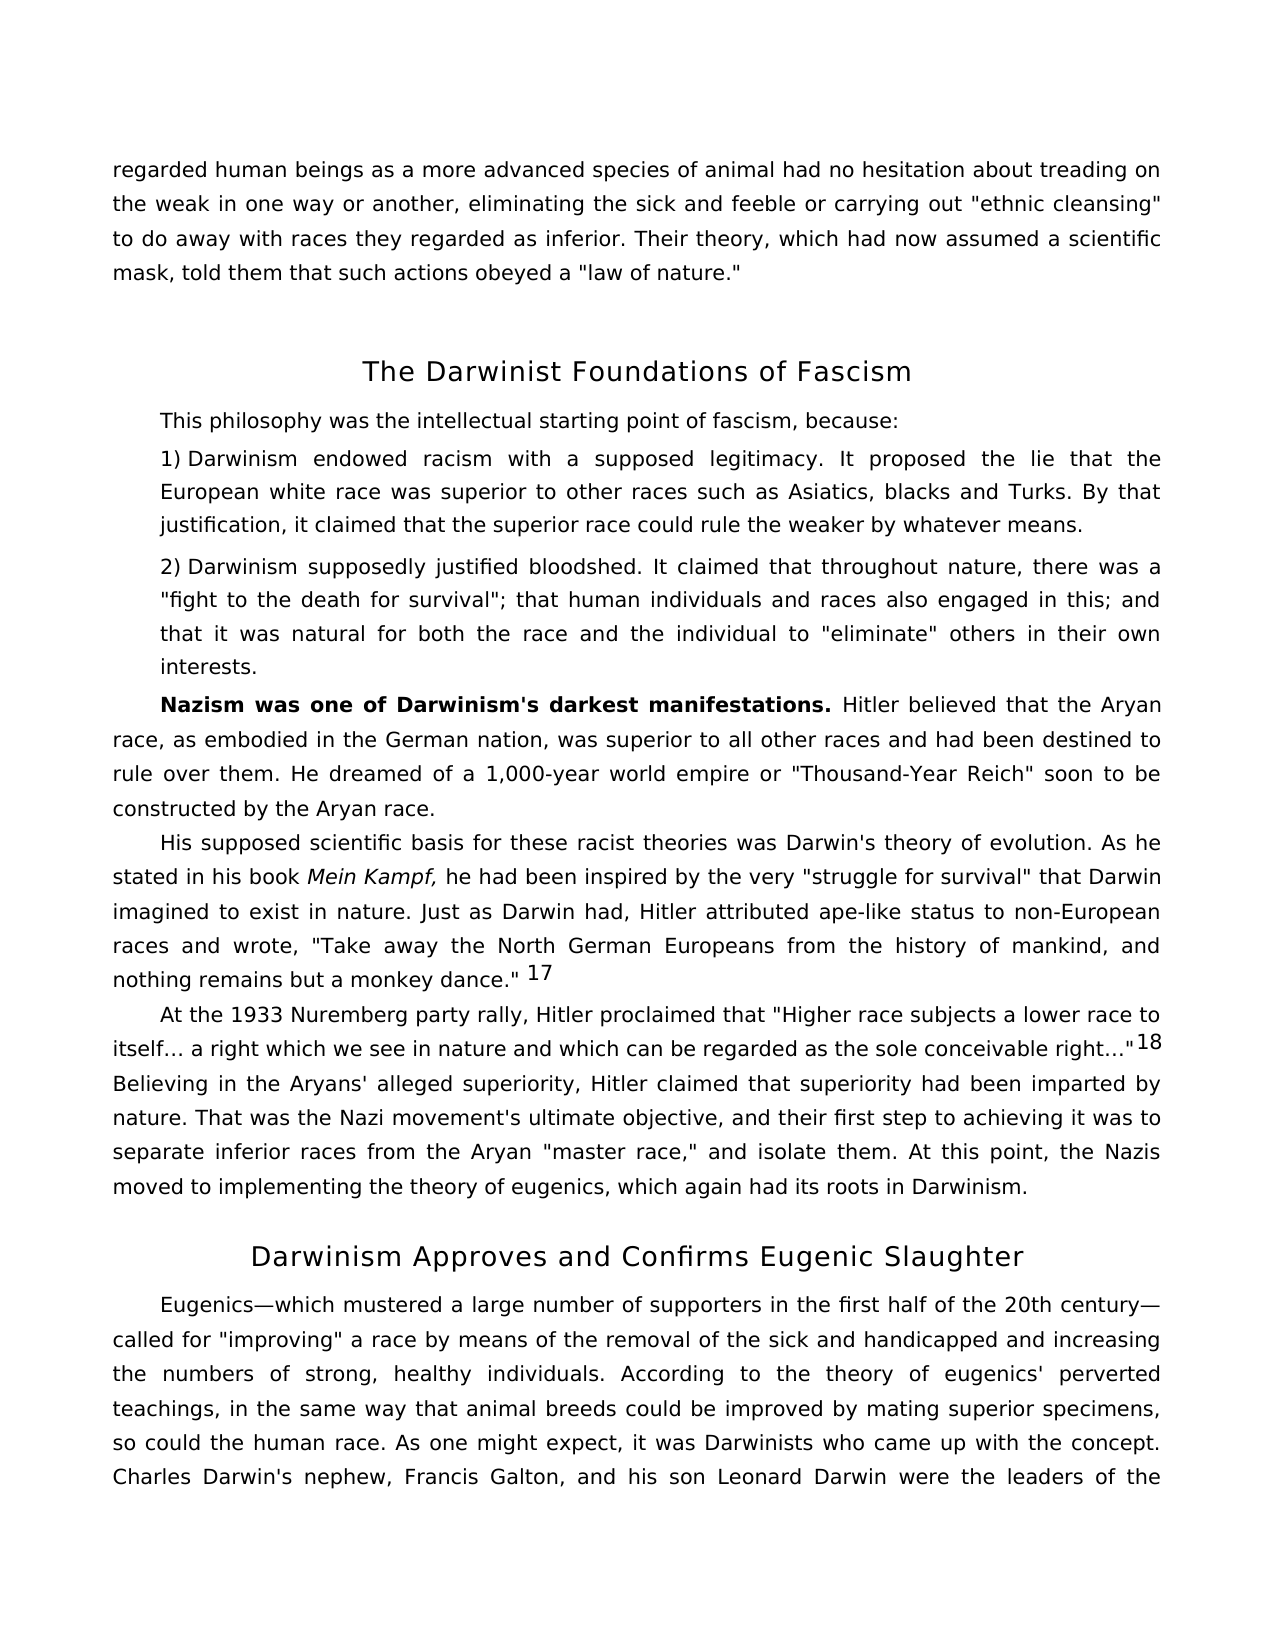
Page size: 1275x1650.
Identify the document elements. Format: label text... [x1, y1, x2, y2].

text Nazism was one of Darwinism's darkest manifestations. Hitler believed that the Aryan race, as embodied in the German nation, was superior to all other races and had been destined to rule over them. He dreamed of a 1,000-year world empire or "Thousand-Year Reich" soon to be constructed by the Aryan race. [112, 685, 1162, 823]
text His supposed scientific basis for these racist theories was Darwin's theory of evolution. As he stated in his book Mein Kampf, he had been inspired by the very "struggle for survival" that Darwin imagined to exist in nature. Just as Darwin had, Hitler attributed ape-like status to non-European races and wrote, "Take away the North German Europeans from the history of mankind, and nothing remains but a monkey dance." 17 [112, 823, 1162, 995]
text regarded human beings as a more advanced species of animal had no hesitation about treading on the weak in one way or another, eliminating the sick and feeble or carrying out "ethnic cleansing" to do away with races they regarded as inferior. Their theory, which had now assumed a scientific mask, told them that such actions obeyed a "law of nature." [112, 150, 1162, 287]
text This philosophy was the intellectual starting point of fascism, because: [112, 401, 1162, 435]
text 2) Darwinism supposedly justified bloodshed. It claimed that throughout nature, there was a "fight to the death for survival"; that human individuals and races also engaged in this; and that it was natural for both the race and the individual to "eliminate" others in their own interests. [160, 548, 1162, 681]
text Darwinism Approves and Confirms Eugenic Slaughter [112, 1236, 1162, 1274]
text 1) Darwinism endowed racism with a supposed legitimacy. It proposed the lie that the European white race was superior to other races such as Asiatics, blacks and Turks. By that justification, it claimed that the superior race could rule the weaker by whatever means. [160, 439, 1162, 539]
text Eugenics—which mustered a large number of supporters in the first half of the 20th century—called for "improving" a race by means of the removal of the sick and handicapped and increasing the numbers of strong, healthy individuals. According to the theory of eugenics' perverted teachings, in the same way that animal breeds could be improved by mating superior specimens, so could the human race. As one might expect, it was Darwinists who came up with the concept. Charles Darwin's nephew, Francis Galton, and his son Leonard Darwin were the leaders of the [112, 1285, 1162, 1492]
text The Darwinist Foundations of Fascism [112, 352, 1162, 389]
text At the 1933 Nuremberg party rally, Hitler proclaimed that "Higher race subjects a lower race to itself… a right which we see in nature and which can be regarded as the sole conceivable right…"18 Believing in the Aryans' alleged superiority, Hitler claimed that superiority had been imparted by nature. That was the Nazi movement's ultimate objective, and their first step to achieving it was to separate inferior races from the Aryan "master race," and isolate them. At this point, the Nazis moved to implementing the theory of eugenics, which again had its roots in Darwinism. [112, 995, 1162, 1201]
